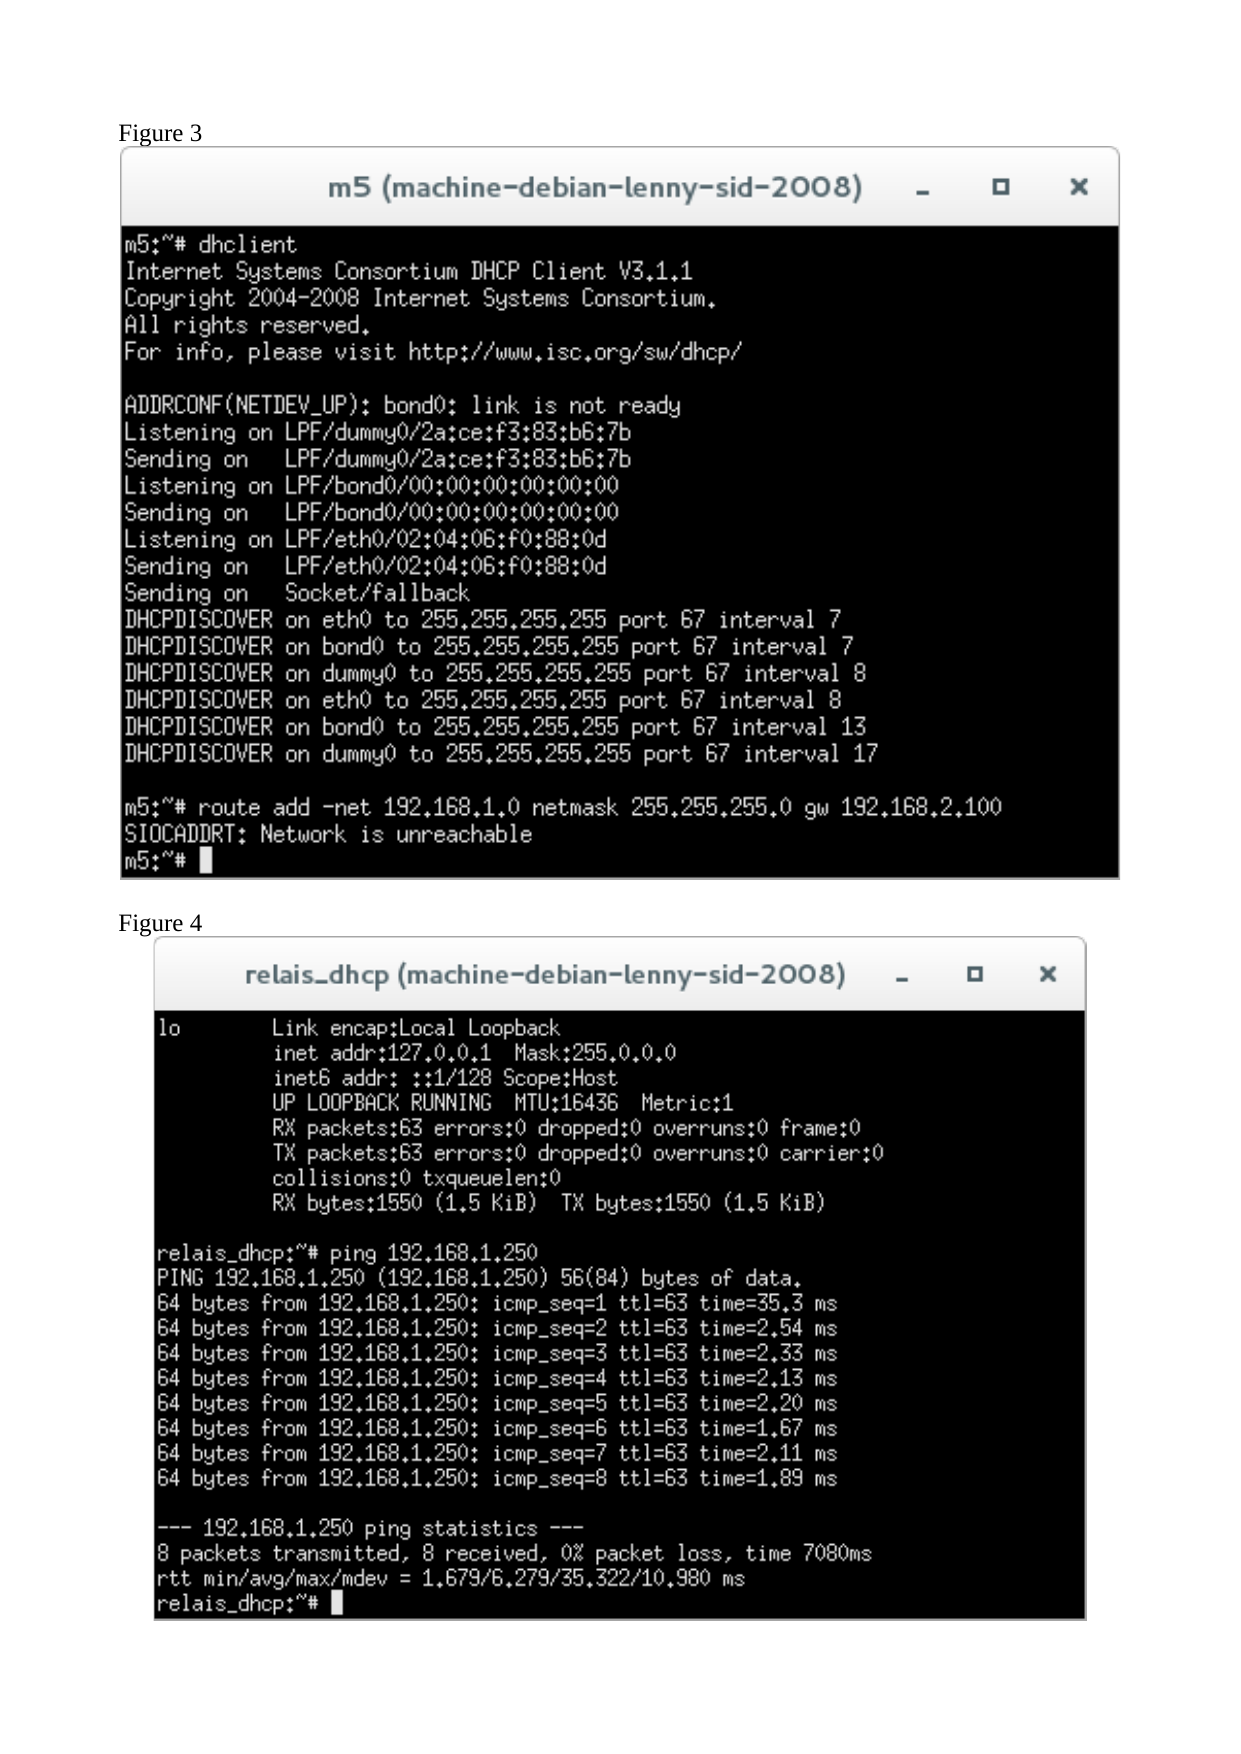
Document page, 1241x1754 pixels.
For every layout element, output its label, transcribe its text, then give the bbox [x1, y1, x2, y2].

picture [153, 936, 1087, 1621]
text Figure 4 [118, 908, 1122, 937]
picture [120, 146, 1121, 880]
text Figure 3 [118, 118, 1122, 147]
